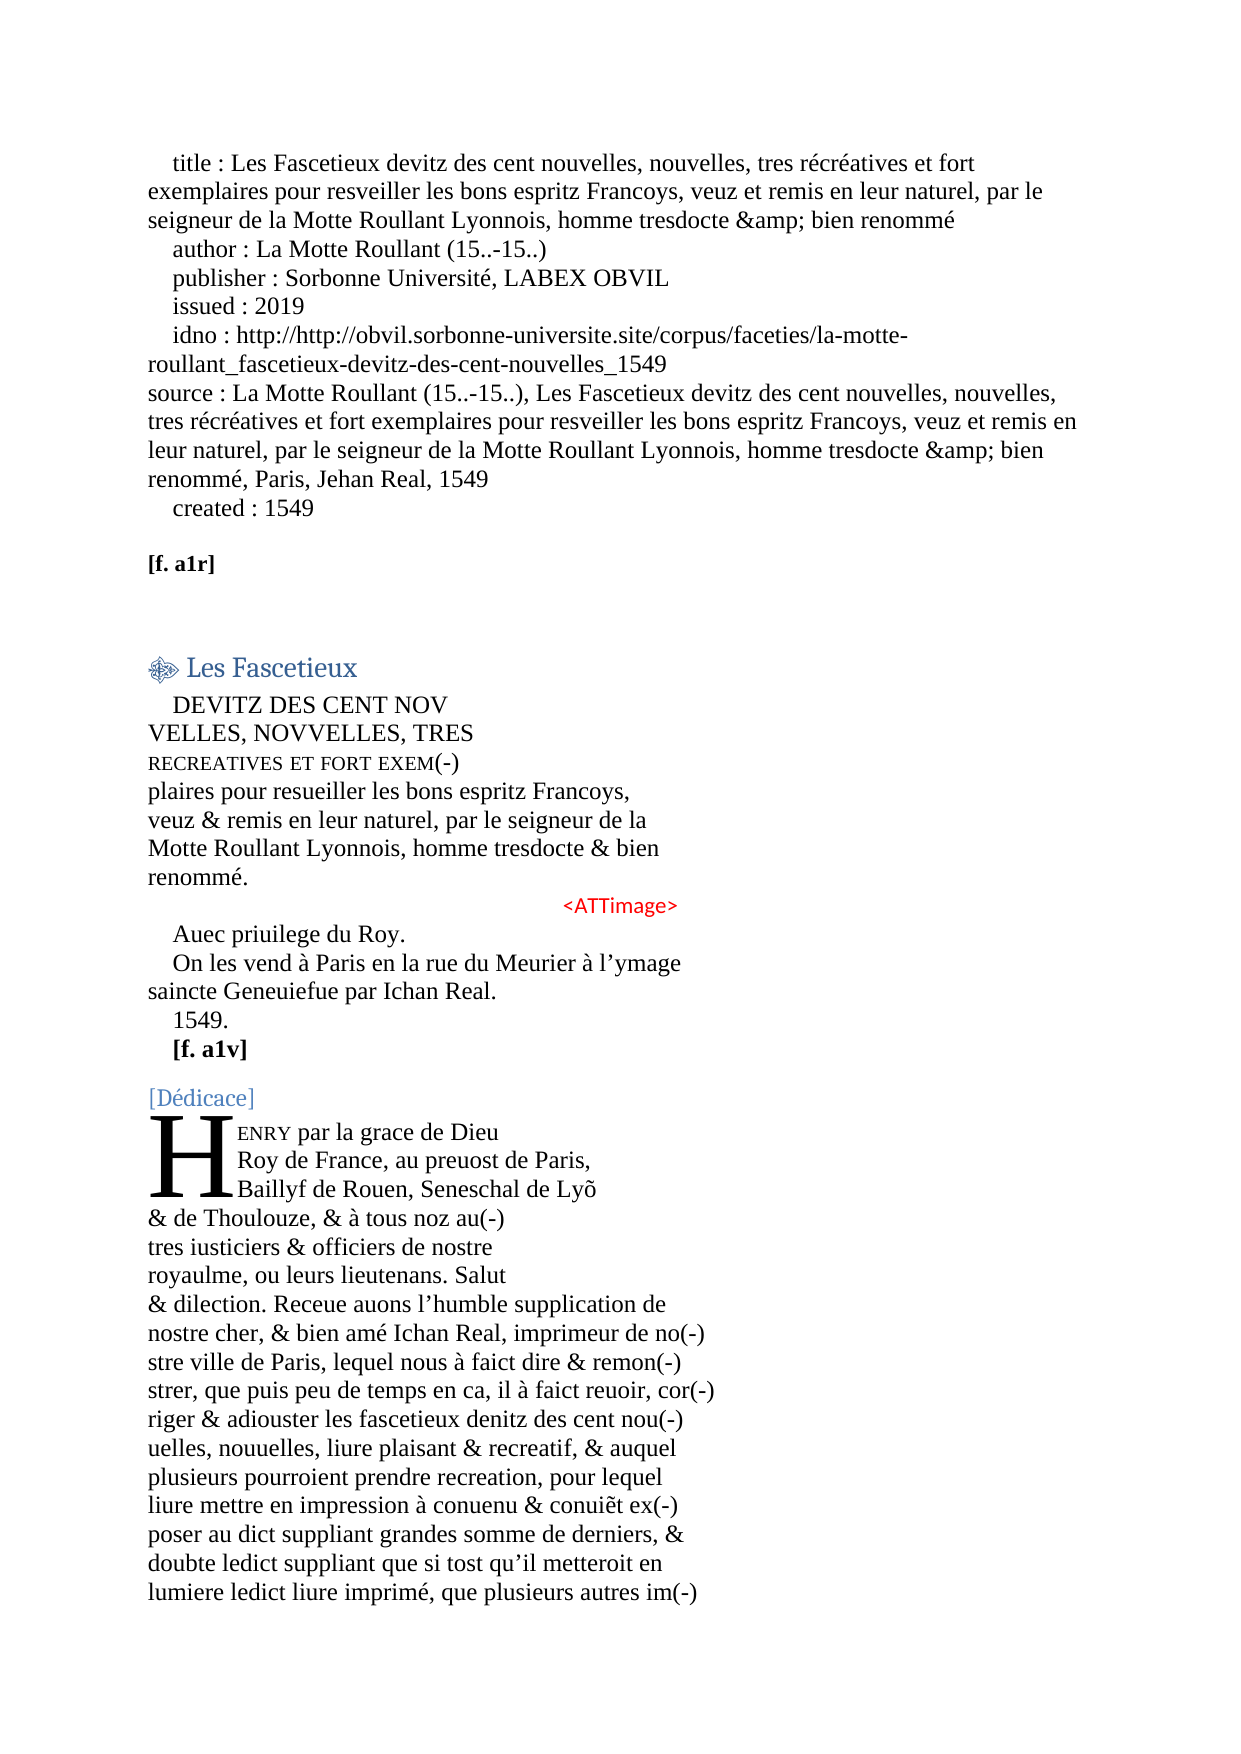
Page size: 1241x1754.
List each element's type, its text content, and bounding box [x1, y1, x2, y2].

text [f. a1r] [148, 550, 1093, 576]
text publisher : Sorbonne Université, LABEX OBVIL [148, 263, 1093, 291]
text idno : http://http://obvil.sorbonne-universite.site/corpus/faceties/la-motte-roullant_fascetieux-devitz-des-cent-nouvelles_1549 [148, 320, 1093, 378]
text Auec priuilege du Roy. [148, 919, 1093, 948]
text Henry par la grace de Dieu Roy de France, au preuost de Paris, Baillyf de Rouen, Seneschal de Lyõ & de Thoulouze, & à tous noz au(-) tres iusticiers & officiers de nostre royaulme, ou leurs lieutenans. Salut & dilection. Receue auons l’humble supplication de nostre cher, & bien amé Ichan Real, imprimeur de no(-) stre ville de Paris, lequel nous à faict dire & remon(-) strer, que puis peu de temps en ca, il à faict reuoir, cor(-) riger & adiouster les fascetieux denitz des cent nou(-) uelles, nouuelles, liure plaisant & recreatif, & auquel plusieurs pourroient prendre recreation, pour lequel liure mettre en impression à conuenu & conuiẽt ex(-) poser au dict suppliant grandes somme de derniers, & doubte ledict suppliant que si tost qu’il metteroit en lumiere ledict liure imprimé, que plusieurs autres im(-) [148, 1117, 1093, 1605]
text title : Les Fascetieux devitz des cent nouvelles, nouvelles, tres récréatives et fort exemplaires pour resveiller les bons espritz Francoys, veuz et remis en leur naturel, par le seigneur de la Motte Roullant Lyonnois, homme tresdocte &amp; bien renommé [148, 148, 1093, 234]
text source : La Motte Roullant (15..-15..), Les Fascetieux devitz des cent nouvelles, nouvelles, tres récréatives et fort exemplaires pour resveiller les bons espritz Francoys, veuz et remis en leur naturel, par le seigneur de la Motte Roullant Lyonnois, homme tresdocte &amp; bien renommé, Paris, Jehan Real, 1549 [148, 378, 1093, 493]
text [f. a1v] [148, 1034, 1093, 1063]
text DEVITZ DES CENT NOV VELLES, NOVVELLES, TRES recreatives et fort exem(-) plaires pour resueiller les bons espritz Francoys, veuz & remis en leur naturel, par le seigneur de la Motte Roullant Lyonnois, homme tresdocte & bien renommé. [148, 690, 1093, 891]
subtitle ❧ Les Fascetieux [148, 651, 1093, 685]
text issued : 2019 [148, 291, 1093, 320]
text created : 1549 [148, 493, 1093, 521]
text author : La Motte Roullant (15..-15..) [148, 234, 1093, 263]
text <ATTimage> [148, 891, 1093, 919]
subtitle [Dédicace] [148, 1083, 1093, 1112]
text On les vend à Paris en la rue du Meurier à l’ymage saincte Geneuiefue par Ichan Real. [148, 948, 1093, 1005]
text 1549. [148, 1005, 1093, 1034]
